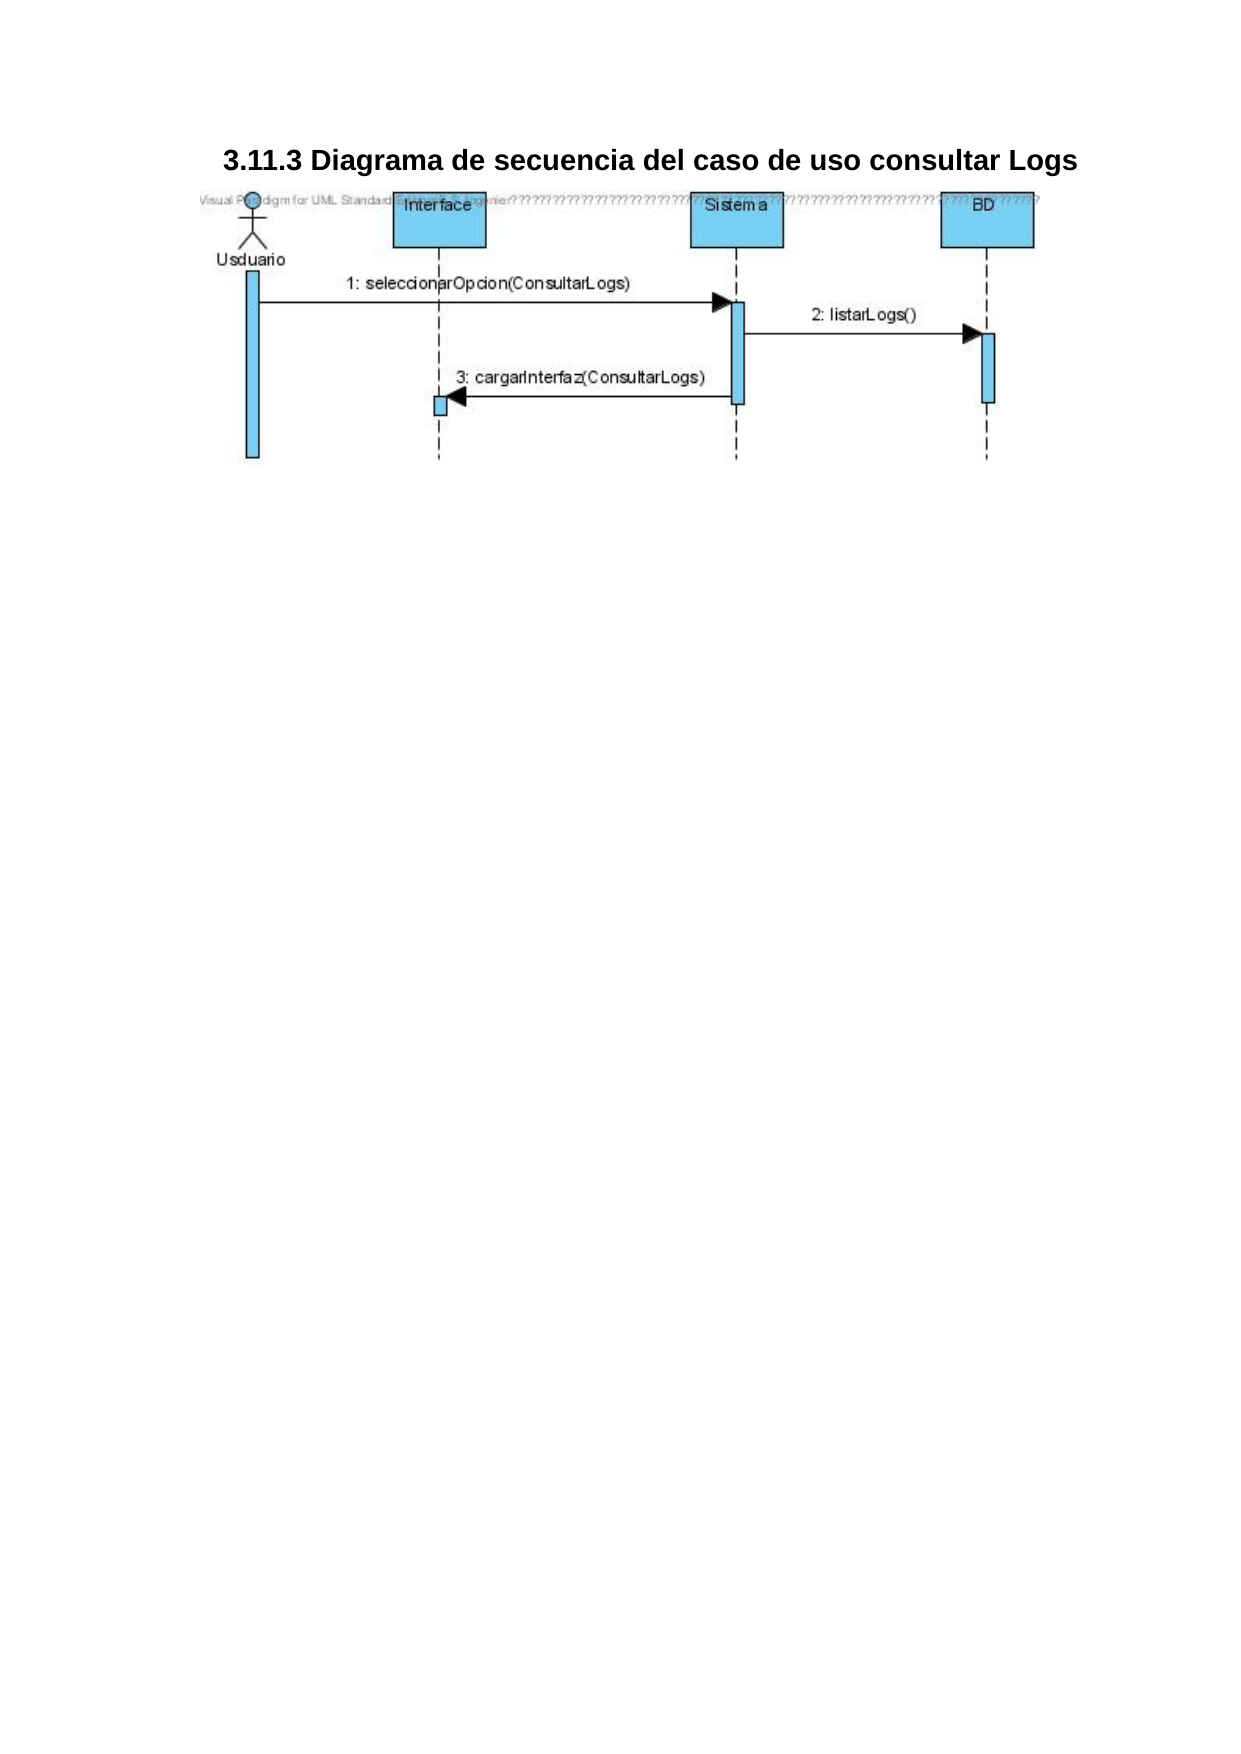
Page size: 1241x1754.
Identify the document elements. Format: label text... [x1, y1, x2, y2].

subtitle Diagrama de secuencia del caso de uso consultar Logs [215, 143, 1122, 177]
picture [199, 189, 1041, 465]
